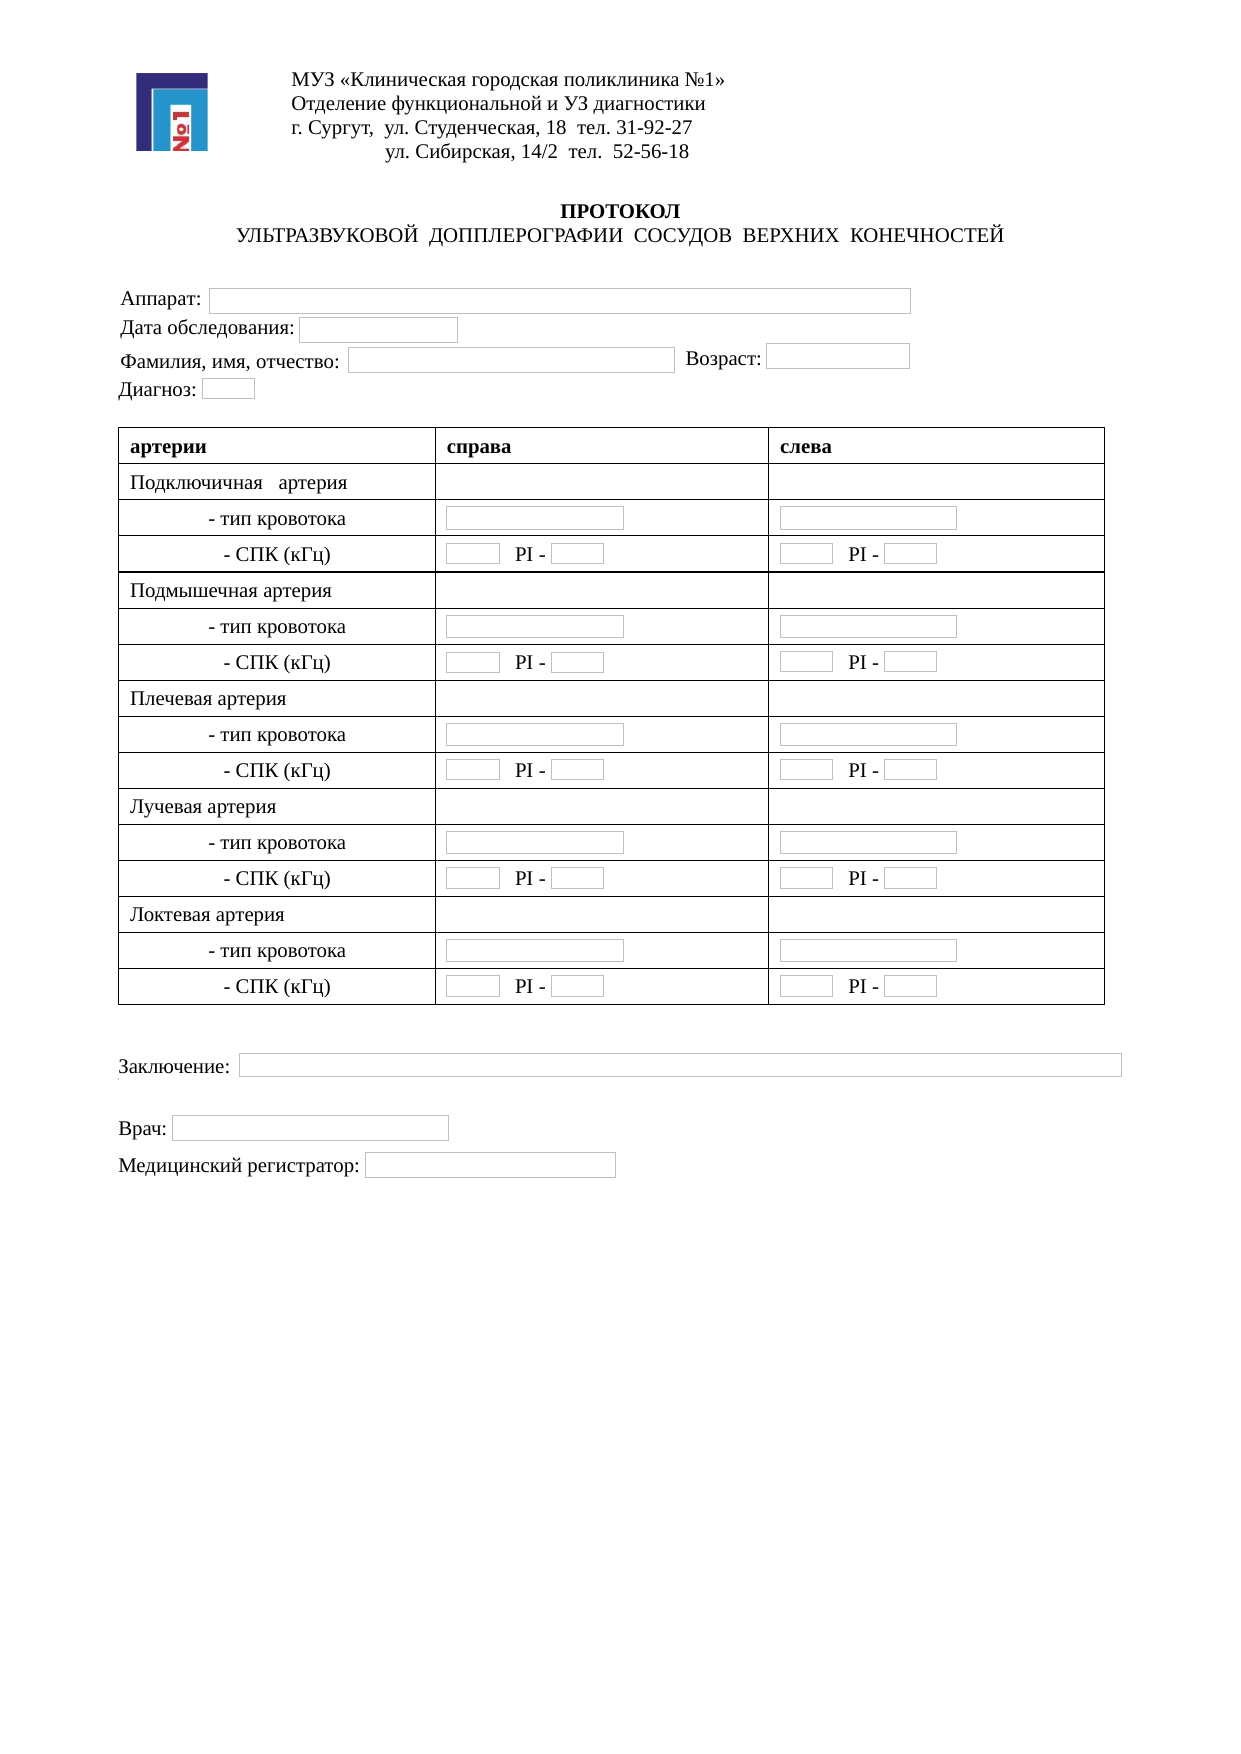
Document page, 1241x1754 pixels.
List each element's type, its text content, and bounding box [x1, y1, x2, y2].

table_cell - СПК (кГц) [119, 753, 435, 788]
table_cell PI - [769, 969, 1104, 1004]
table_cell [436, 573, 768, 607]
table_cell [436, 609, 768, 643]
table_cell - СПК (кГц) [119, 536, 435, 571]
table_cell PI - [769, 536, 1104, 571]
table_cell Лучевая артерия [119, 789, 435, 824]
table_cell [436, 933, 768, 968]
table_cell [769, 897, 1104, 932]
text Медицинский регистратор: [118, 1152, 365, 1177]
table_cell [436, 825, 768, 860]
table_cell [769, 681, 1104, 716]
table_cell - СПК (кГц) [119, 645, 435, 679]
table_cell [436, 500, 768, 535]
table_cell - СПК (кГц) [119, 969, 435, 1004]
text [449, 1115, 1122, 1140]
table_cell [769, 609, 1104, 643]
text УЛЬТРАЗВУКОВОЙ ДОППЛЕРОГРАФИИ СОСУДОВ ВЕРХНИХ КОНЕЧНОСТЕЙ [118, 223, 1122, 247]
table_cell [769, 933, 1104, 968]
table_cell - тип кровотока [119, 933, 435, 968]
table_cell Подключичная артерия [119, 464, 435, 499]
table_cell [769, 717, 1104, 752]
table_header [118, 67, 291, 175]
text Диагноз: [118, 377, 1122, 401]
table_cell [436, 789, 768, 824]
table_cell [769, 464, 1104, 499]
table_cell PI - [769, 753, 1104, 788]
table_cell Подмышечная артерия [119, 573, 435, 607]
table_cell PI - [769, 645, 1104, 679]
text Заключение: [118, 1053, 1122, 1078]
table_header слева [769, 428, 1104, 463]
text [616, 1152, 1122, 1177]
table_cell [436, 464, 768, 499]
table_cell [436, 717, 768, 752]
table_cell [769, 573, 1104, 607]
table_cell PI - [436, 645, 768, 679]
table_header артерии [119, 428, 435, 463]
table_cell PI - [436, 969, 768, 1004]
table_cell - тип кровотока [119, 609, 435, 643]
table_cell Локтевая артерия [119, 897, 435, 932]
table_cell [436, 681, 768, 716]
text Врач: [118, 1115, 172, 1140]
table_cell - тип кровотока [119, 825, 435, 860]
table_header справа [436, 428, 768, 463]
table_cell [769, 789, 1104, 824]
table_cell [436, 897, 768, 932]
subtitle ПРОТОКОЛ [118, 199, 1122, 223]
table_cell PI - [769, 861, 1104, 896]
table_cell Плечевая артерия [119, 681, 435, 716]
table_cell PI - [436, 753, 768, 788]
table_cell PI - [436, 861, 768, 896]
table_cell PI - [436, 536, 768, 571]
table_cell - СПК (кГц) [119, 861, 435, 896]
table_header МУЗ «Клиническая городская поликлиника №1» Отделение функциональной и УЗ диагностики г. Сургут, ул. Студенческая, 18 тел. 31-92-27 ул. Сибирская, 14/2 тел. 52-56-18 [291, 67, 1122, 175]
table_cell [769, 825, 1104, 860]
table_cell - тип кровотока [119, 500, 435, 535]
table_cell - тип кровотока [119, 717, 435, 752]
table_cell [769, 500, 1104, 535]
